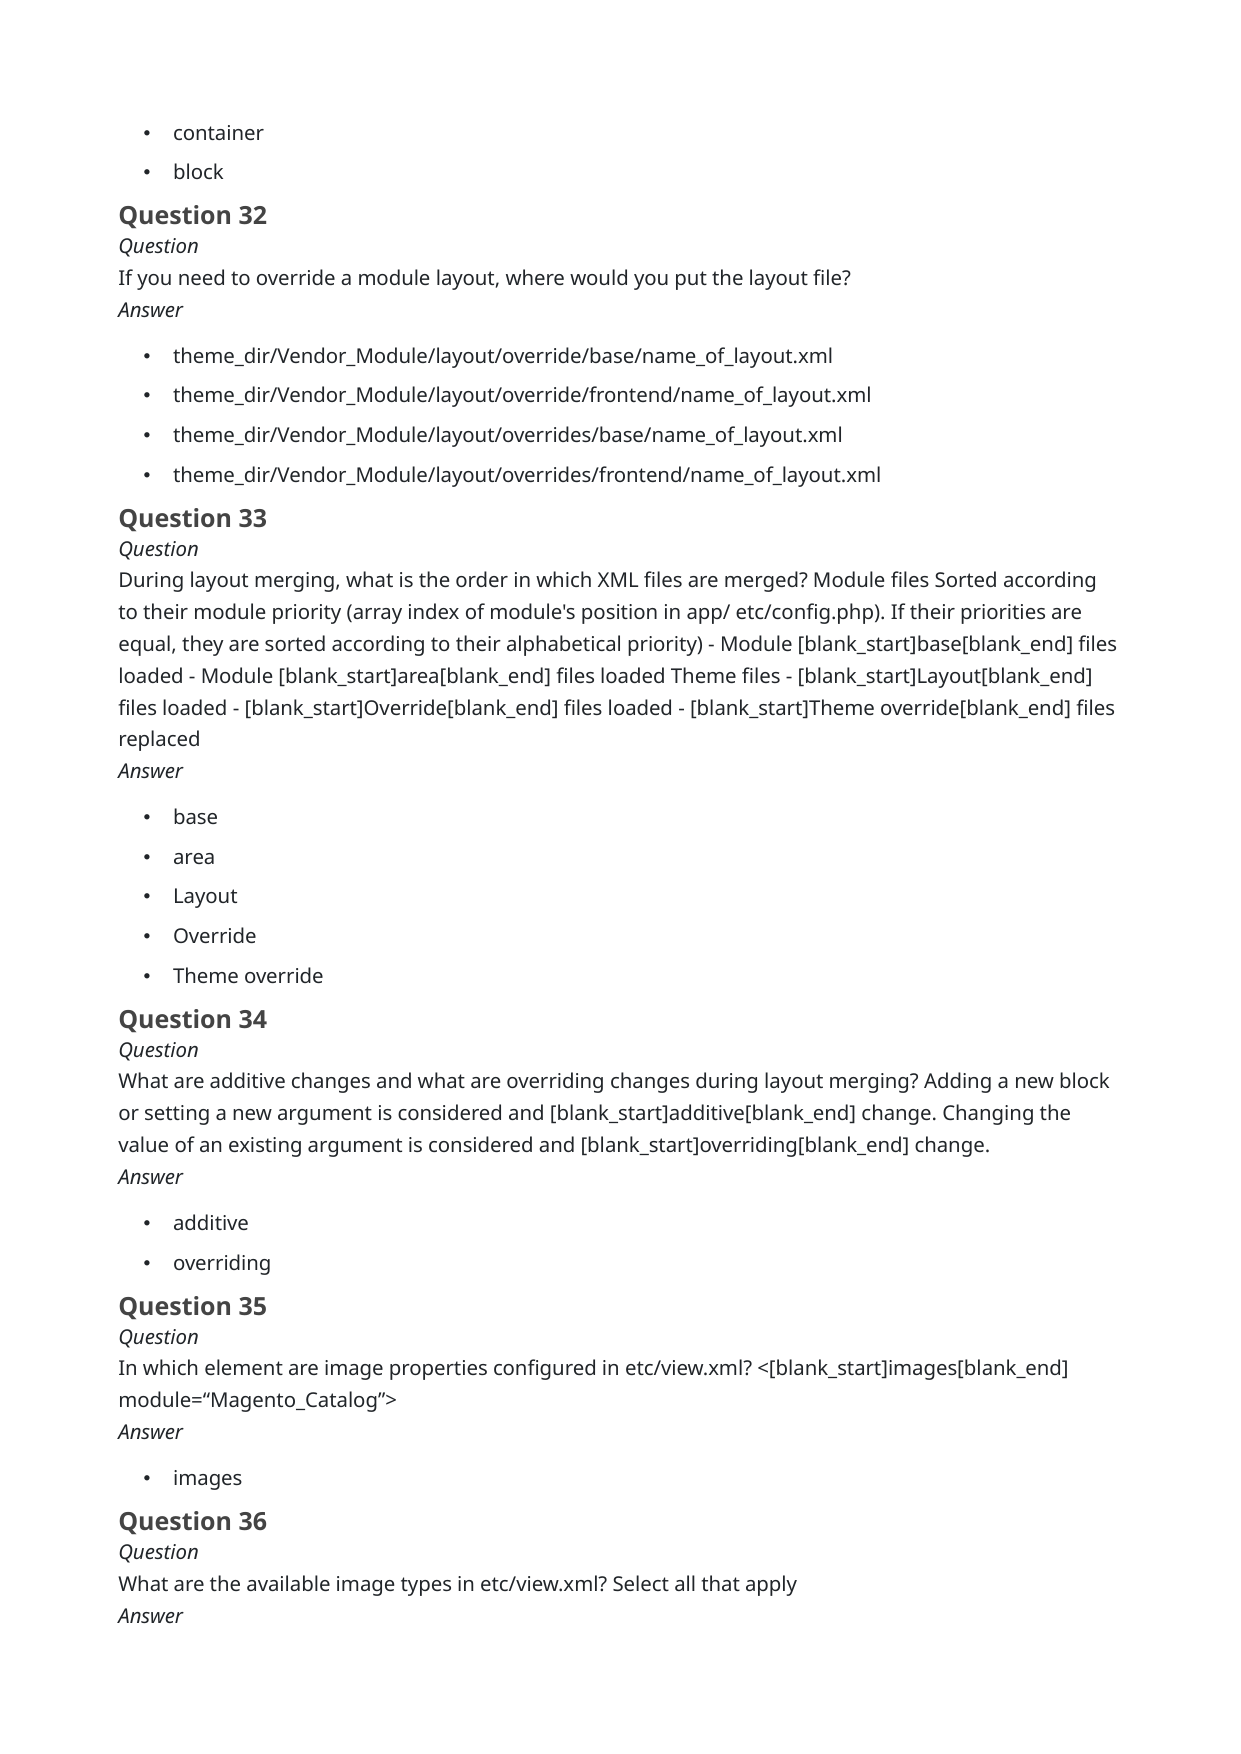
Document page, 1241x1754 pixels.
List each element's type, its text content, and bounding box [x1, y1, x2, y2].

text What are the available image types in etc/view.xml? Select all that apply [118, 1570, 1122, 1597]
list container [143, 118, 1122, 146]
list block [143, 158, 1122, 185]
subtitle Question 32 [118, 197, 1122, 232]
list Theme override [143, 961, 1122, 989]
text Answer [118, 1418, 1122, 1445]
list base [143, 803, 1122, 831]
text During layout merging, what is the order in which XML files are merged? Module files Sorted according to their module priority (array index of module's position in app/ etc/config.php). If their priorities are equal, they are sorted according to their alphabetical priority) - Module [blank_start]base[blank_end] files loaded - Module [blank_start]area[blank_end] files loaded Theme files - [blank_start]Layout[blank_end] files loaded - [blank_start]Override[blank_end] files loaded - [blank_start]Theme override[blank_end] files replaced [118, 566, 1122, 753]
subtitle Question 34 [118, 1001, 1122, 1035]
list overriding [143, 1248, 1122, 1276]
list Override [143, 922, 1122, 949]
list theme_dir/Vendor_Module/layout/overrides/frontend/name_of_layout.xml [143, 460, 1122, 488]
text Question [118, 1035, 1122, 1063]
text Question [118, 534, 1122, 562]
text In which element are image properties configured in etc/view.xml? <[blank_start]images[blank_end] module=“Magento_Catalog”> [118, 1354, 1122, 1413]
text What are additive changes and what are overriding changes during layout merging? Adding a new block or setting a new argument is considered and [blank_start]additive[blank_end] change. Changing the value of an existing argument is considered and [blank_start]overriding[blank_end] change. [118, 1067, 1122, 1158]
text If you need to override a module layout, where would you put the layout file? [118, 263, 1122, 291]
list images [143, 1464, 1122, 1492]
list area [143, 843, 1122, 870]
subtitle Question 33 [118, 500, 1122, 534]
list additive [143, 1209, 1122, 1236]
list theme_dir/Vendor_Module/layout/overrides/base/name_of_layout.xml [143, 421, 1122, 448]
list Layout [143, 882, 1122, 910]
text Answer [118, 1162, 1122, 1190]
subtitle Question 35 [118, 1288, 1122, 1322]
text Question [118, 232, 1122, 259]
text Question [118, 1322, 1122, 1350]
text Question [118, 1538, 1122, 1566]
list theme_dir/Vendor_Module/layout/override/frontend/name_of_layout.xml [143, 381, 1122, 409]
text Answer [118, 1601, 1122, 1629]
text Answer [118, 757, 1122, 784]
list theme_dir/Vendor_Module/layout/override/base/name_of_layout.xml [143, 342, 1122, 369]
text Answer [118, 295, 1122, 323]
subtitle Question 36 [118, 1503, 1122, 1538]
